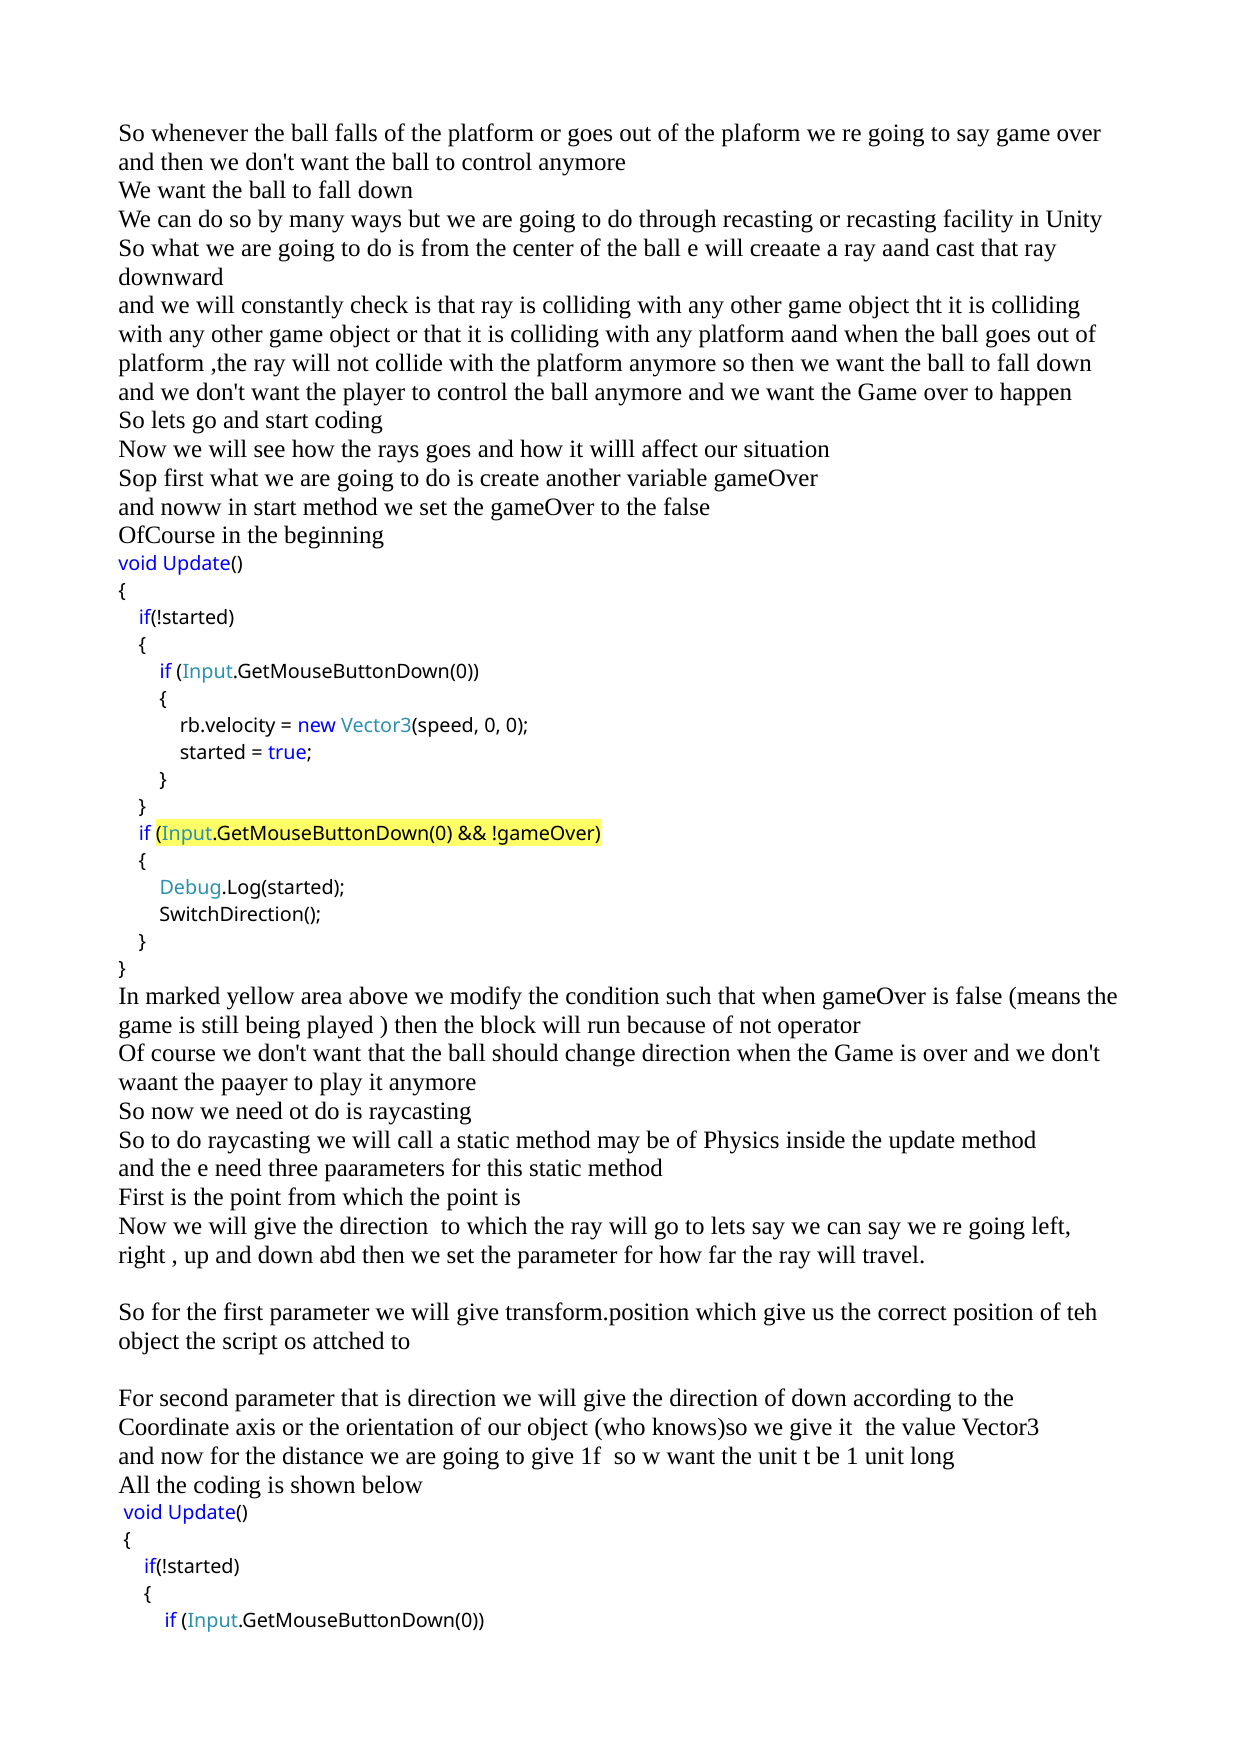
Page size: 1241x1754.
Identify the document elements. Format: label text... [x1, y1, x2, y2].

text We want the ball to fall down [118, 176, 1122, 204]
text SwitchDirection(); [118, 900, 1122, 927]
text In marked yellow area above we modify the condition such that when gameOver is false (means the game is still being played ) then the block will run because of not operator [118, 981, 1122, 1038]
text if(!started) [118, 1552, 1122, 1579]
text OfCourse in the beginning [118, 521, 1122, 549]
text So lets go and start coding [118, 406, 1122, 434]
text Now we will give the direction to which the ray will go to lets say we can say we re going left, right , up and down abd then we set the parameter for how far the ray will travel. [118, 1211, 1122, 1268]
text For second parameter that is direction we will give the direction of down according to the Coordinate axis or the orientation of our object (who knows)so we give it the value Vector3 [118, 1383, 1122, 1441]
text { [118, 1579, 1122, 1606]
text } [118, 954, 1122, 981]
text } [118, 792, 1122, 819]
text First is the point from which the point is [118, 1182, 1122, 1211]
text So now we need ot do is raycasting [118, 1096, 1122, 1125]
text So what we are going to do is from the center of the ball e will creaate a ray aand cast that ray downward [118, 233, 1122, 291]
text started = true; [118, 738, 1122, 765]
text { [118, 684, 1122, 711]
text So for the first parameter we will give transform.position which give us the correct position of teh object the script os attched to [118, 1297, 1122, 1355]
text { [118, 846, 1122, 873]
text and noww in start method we set the gameOver to the false [118, 492, 1122, 521]
text So whenever the ball falls of the platform or goes out of the plaform we re going to say game over and then we don't want the ball to control anymore [118, 118, 1122, 176]
text and now for the distance we are going to give 1f so w want the unit t be 1 unit long [118, 1441, 1122, 1470]
text All the coding is shown below [118, 1470, 1122, 1498]
text if(!started) [118, 603, 1122, 630]
text { [118, 630, 1122, 657]
text } [118, 927, 1122, 954]
text Debug.Log(started); [118, 873, 1122, 900]
text } [118, 765, 1122, 792]
text So to do raycasting we will call a static method may be of Physics inside the update method [118, 1125, 1122, 1153]
text and the e need three paarameters for this static method [118, 1153, 1122, 1182]
text void Update() [118, 1498, 1122, 1526]
text if (Input.GetMouseButtonDown(0)) [118, 657, 1122, 684]
text Sop first what we are going to do is create another variable gameOver [118, 463, 1122, 492]
text { [118, 1526, 1122, 1552]
text Of course we don't want that the ball should change direction when the Game is over and we don't waant the paayer to play it anymore [118, 1038, 1122, 1096]
text if (Input.GetMouseButtonDown(0) && !gameOver) [118, 819, 1122, 846]
text void Update() [118, 549, 1122, 576]
text if (Input.GetMouseButtonDown(0)) [118, 1606, 1122, 1633]
text and we will constantly check is that ray is colliding with any other game object tht it is colliding with any other game object or that it is colliding with any platform aand when the ball goes out of platform ,the ray will not collide with the platform anymore so then we want the ball to fall down and we don't want the player to control the ball anymore and we want the Game over to happen [118, 291, 1122, 406]
text rb.velocity = new Vector3(speed, 0, 0); [118, 711, 1122, 738]
text { [118, 576, 1122, 603]
text We can do so by many ways but we are going to do through recasting or recasting facility in Unity [118, 204, 1122, 233]
text Now we will see how the rays goes and how it willl affect our situation [118, 434, 1122, 463]
